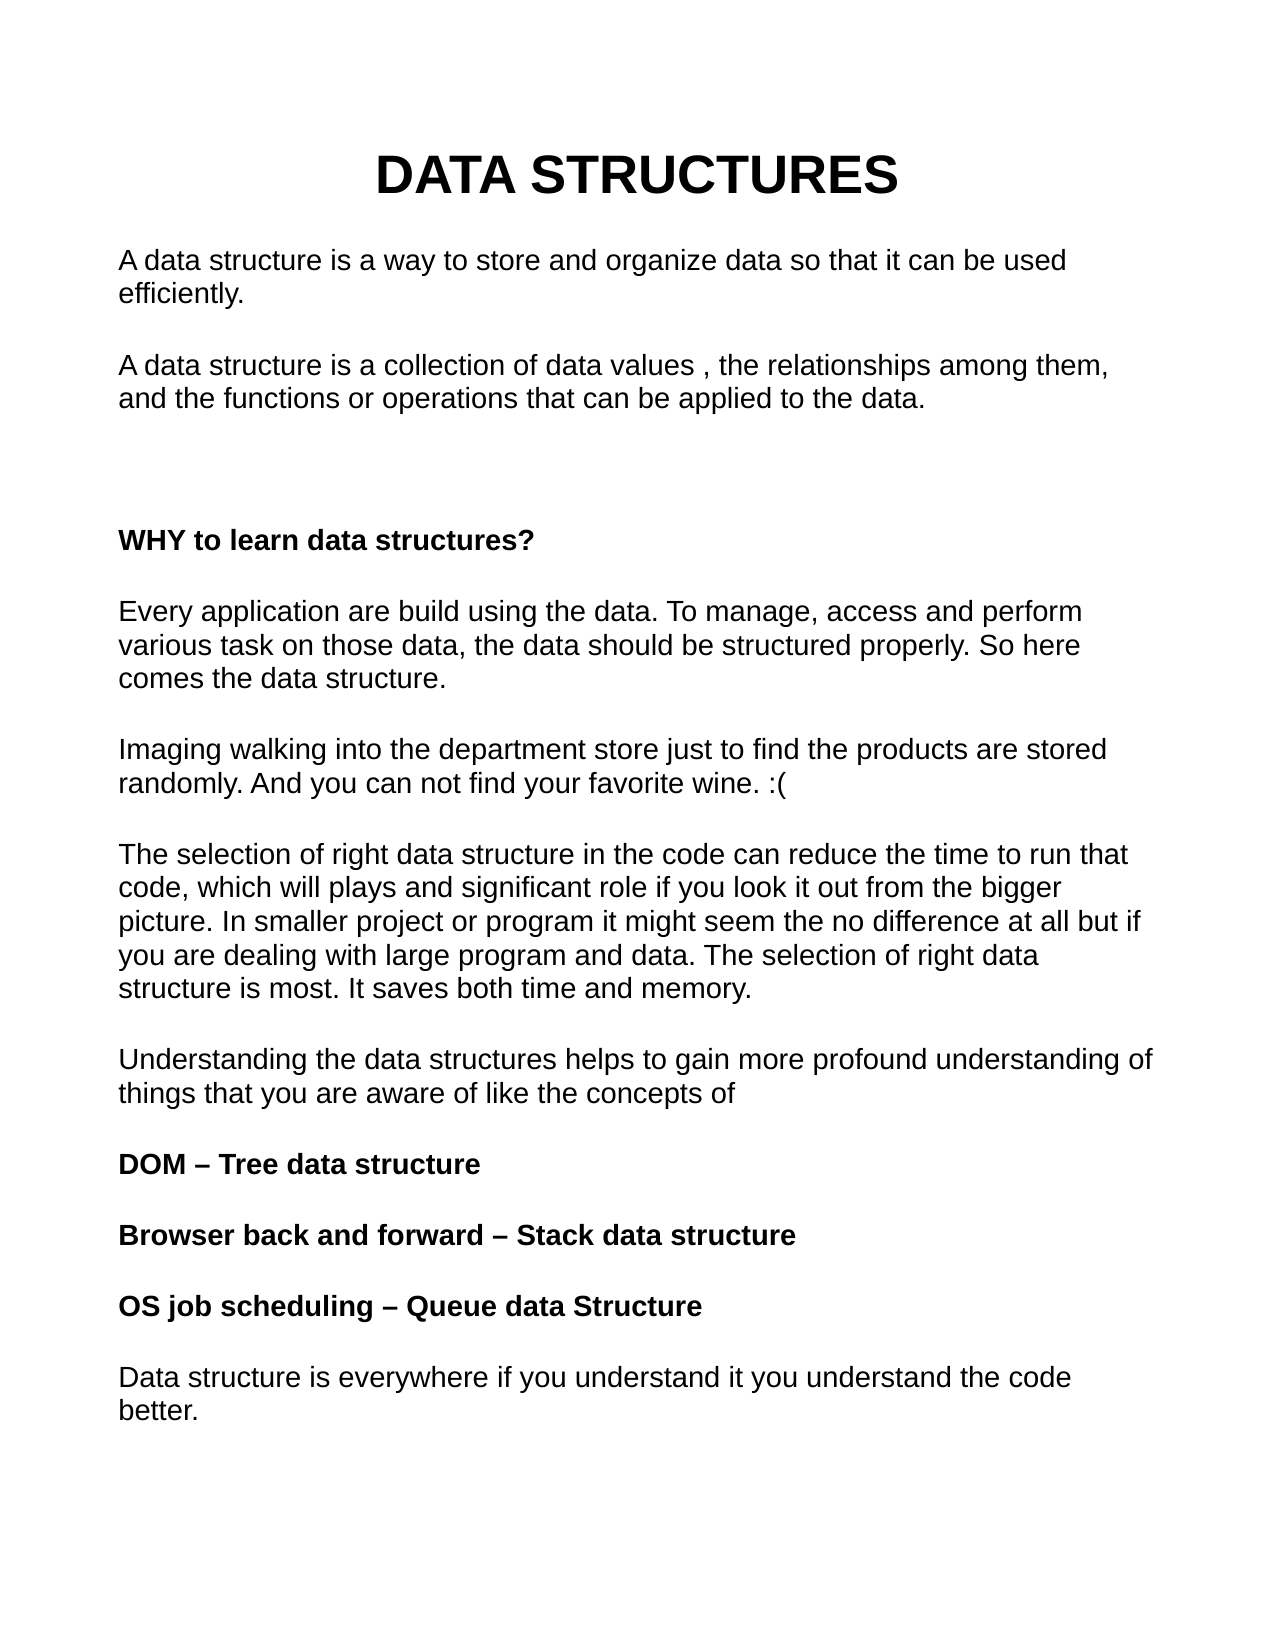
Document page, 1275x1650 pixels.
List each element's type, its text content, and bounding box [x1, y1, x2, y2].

subtitle DOM – Tree data structure [118, 1147, 1157, 1180]
subtitle WHY to learn data structures? [118, 523, 1157, 557]
subtitle The selection of right data structure in the code can reduce the time to run that code, which will plays and significant role if you look it out from the bigger picture. In smaller project or program it might seem the no difference at all but if you are dealing with large program and data. The selection of right data structure is most. It saves both time and memory. [118, 837, 1157, 1004]
subtitle Every application are build using the data. To manage, access and perform various task on those data, the data should be structured properly. So here comes the data structure. [118, 594, 1157, 695]
subtitle A data structure is a collection of data values , the relationships among them, and the functions or operations that can be applied to the data. [118, 347, 1157, 414]
title DATA STRUCTURES [118, 143, 1157, 205]
subtitle A data structure is a way to store and organize data so that it can be used efficiently. [118, 243, 1157, 310]
subtitle Data structure is everywhere if you understand it you understand the code better. [118, 1360, 1157, 1427]
subtitle OS job scheduling – Queue data Structure [118, 1289, 1157, 1322]
subtitle Imaging walking into the department store just to find the products are stored randomly. And you can not find your favorite wine. :( [118, 732, 1157, 799]
subtitle Browser back and forward – Stack data structure [118, 1218, 1157, 1251]
subtitle Understanding the data structures helps to gain more profound understanding of things that you are aware of like the concepts of [118, 1042, 1157, 1109]
